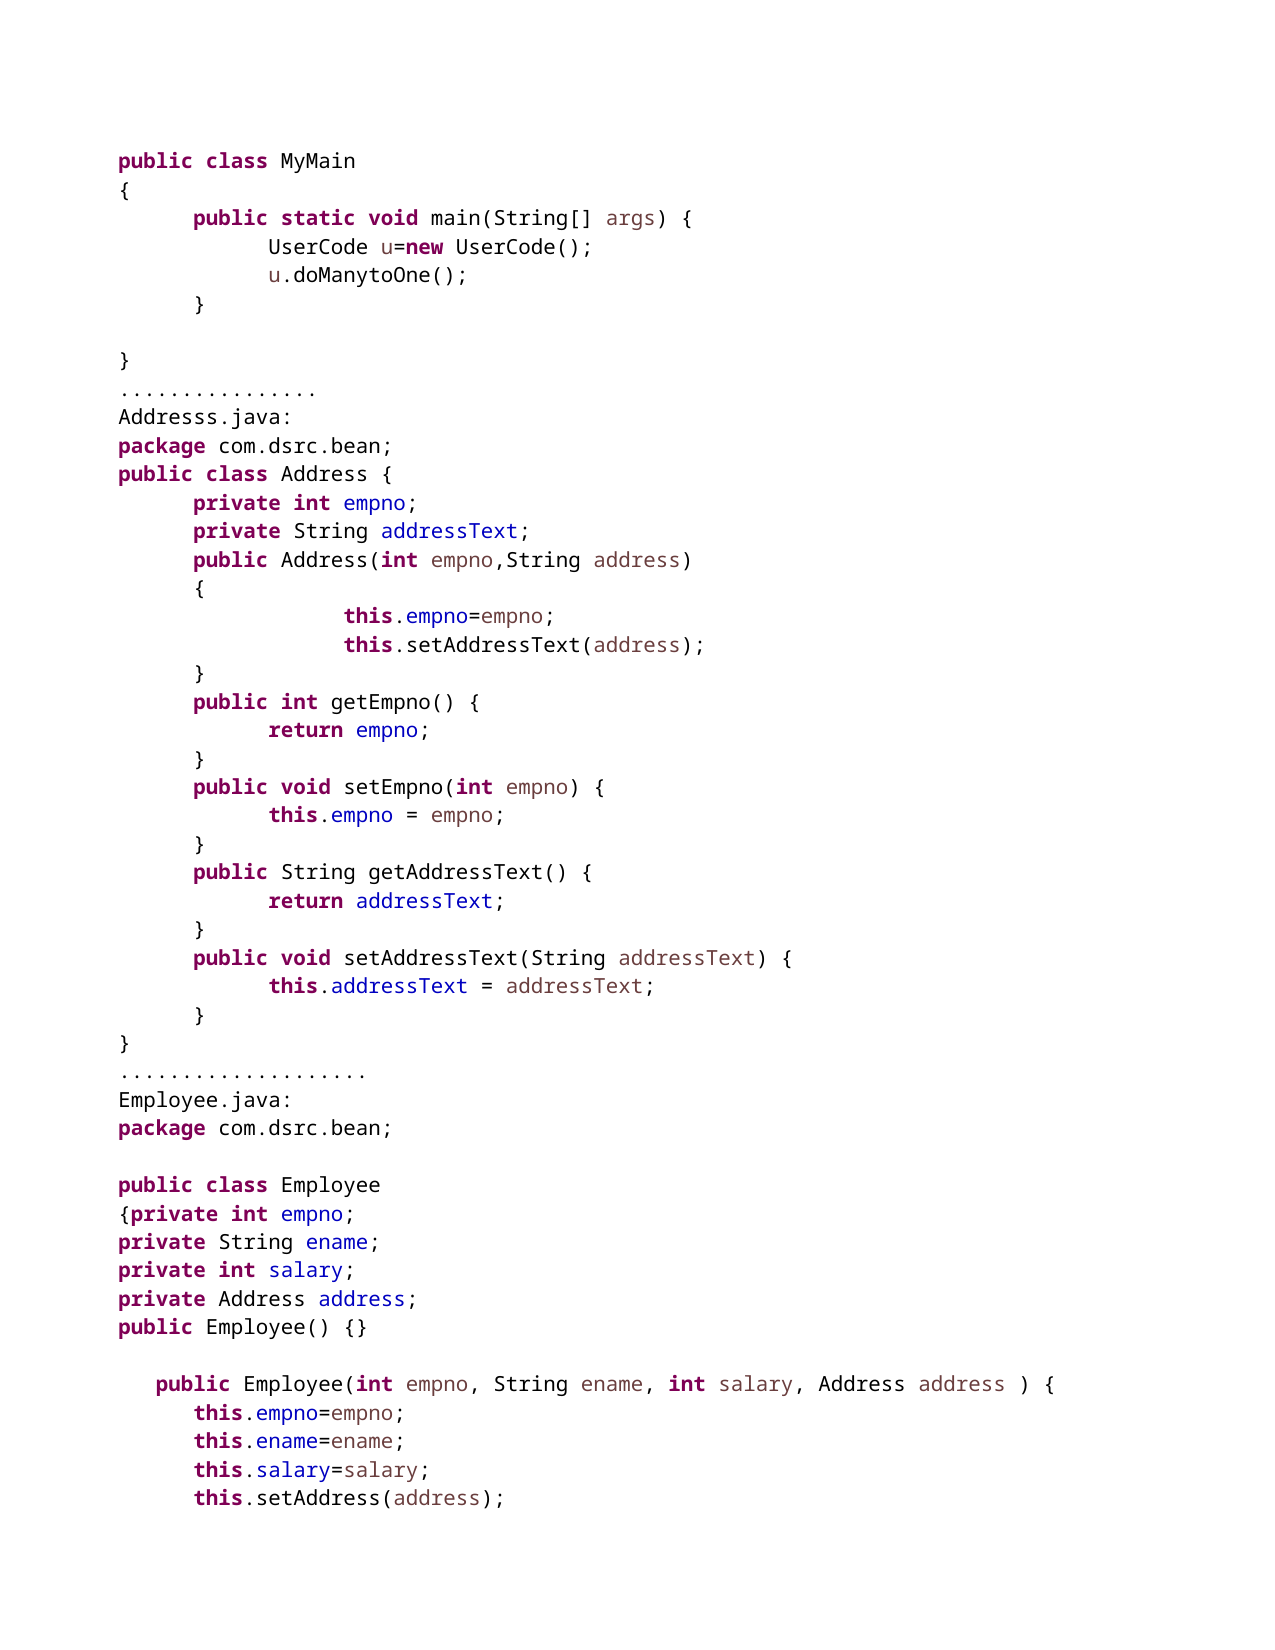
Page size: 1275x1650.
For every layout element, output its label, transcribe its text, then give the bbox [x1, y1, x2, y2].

text private Address address; [118, 1284, 1157, 1312]
text this.setAddressText(address); [118, 630, 1157, 658]
text private String ename; [118, 1227, 1157, 1256]
text public void setAddressText(String addressText) { [118, 943, 1157, 971]
text {private int empno; [118, 1199, 1157, 1227]
text Addresss.java: [118, 402, 1157, 431]
text this.addressText = addressText; [118, 971, 1157, 1000]
text this.empno=empno; [118, 602, 1157, 630]
text } [118, 1000, 1157, 1028]
text public String getAddressText() { [118, 857, 1157, 886]
text Employee.java: [118, 1085, 1157, 1113]
text this.setAddress(address); [118, 1483, 1157, 1512]
text package com.dsrc.bean; [118, 1113, 1157, 1142]
text this.ename=ename; [118, 1426, 1157, 1455]
text ................ [118, 374, 1157, 402]
text return empno; [118, 715, 1157, 744]
text public Address(int empno,String address) [118, 545, 1157, 573]
text private int salary; [118, 1256, 1157, 1284]
text { [118, 573, 1157, 602]
text } [118, 914, 1157, 943]
text package com.dsrc.bean; [118, 431, 1157, 459]
text public class MyMain [118, 147, 1157, 175]
text return addressText; [118, 886, 1157, 914]
text u.doManytoOne(); [118, 260, 1157, 289]
text public Employee(int empno, String ename, int salary, Address address ) { [118, 1369, 1157, 1398]
text public int getEmpno() { [118, 687, 1157, 715]
text } [118, 346, 1157, 374]
text this.empno = empno; [118, 801, 1157, 829]
text private String addressText; [118, 516, 1157, 545]
text } [118, 289, 1157, 317]
text .................... [118, 1057, 1157, 1085]
text this.salary=salary; [118, 1455, 1157, 1483]
text public Employee() {} [118, 1312, 1157, 1341]
text public class Address { [118, 459, 1157, 488]
text } [118, 744, 1157, 772]
text } [118, 1028, 1157, 1057]
text { [118, 175, 1157, 203]
text this.empno=empno; [118, 1398, 1157, 1426]
text public void setEmpno(int empno) { [118, 772, 1157, 801]
text } [118, 658, 1157, 687]
text public class Employee [118, 1170, 1157, 1199]
text } [118, 829, 1157, 857]
text UserCode u=new UserCode(); [118, 232, 1157, 260]
text private int empno; [118, 488, 1157, 516]
text public static void main(String[] args) { [118, 203, 1157, 232]
